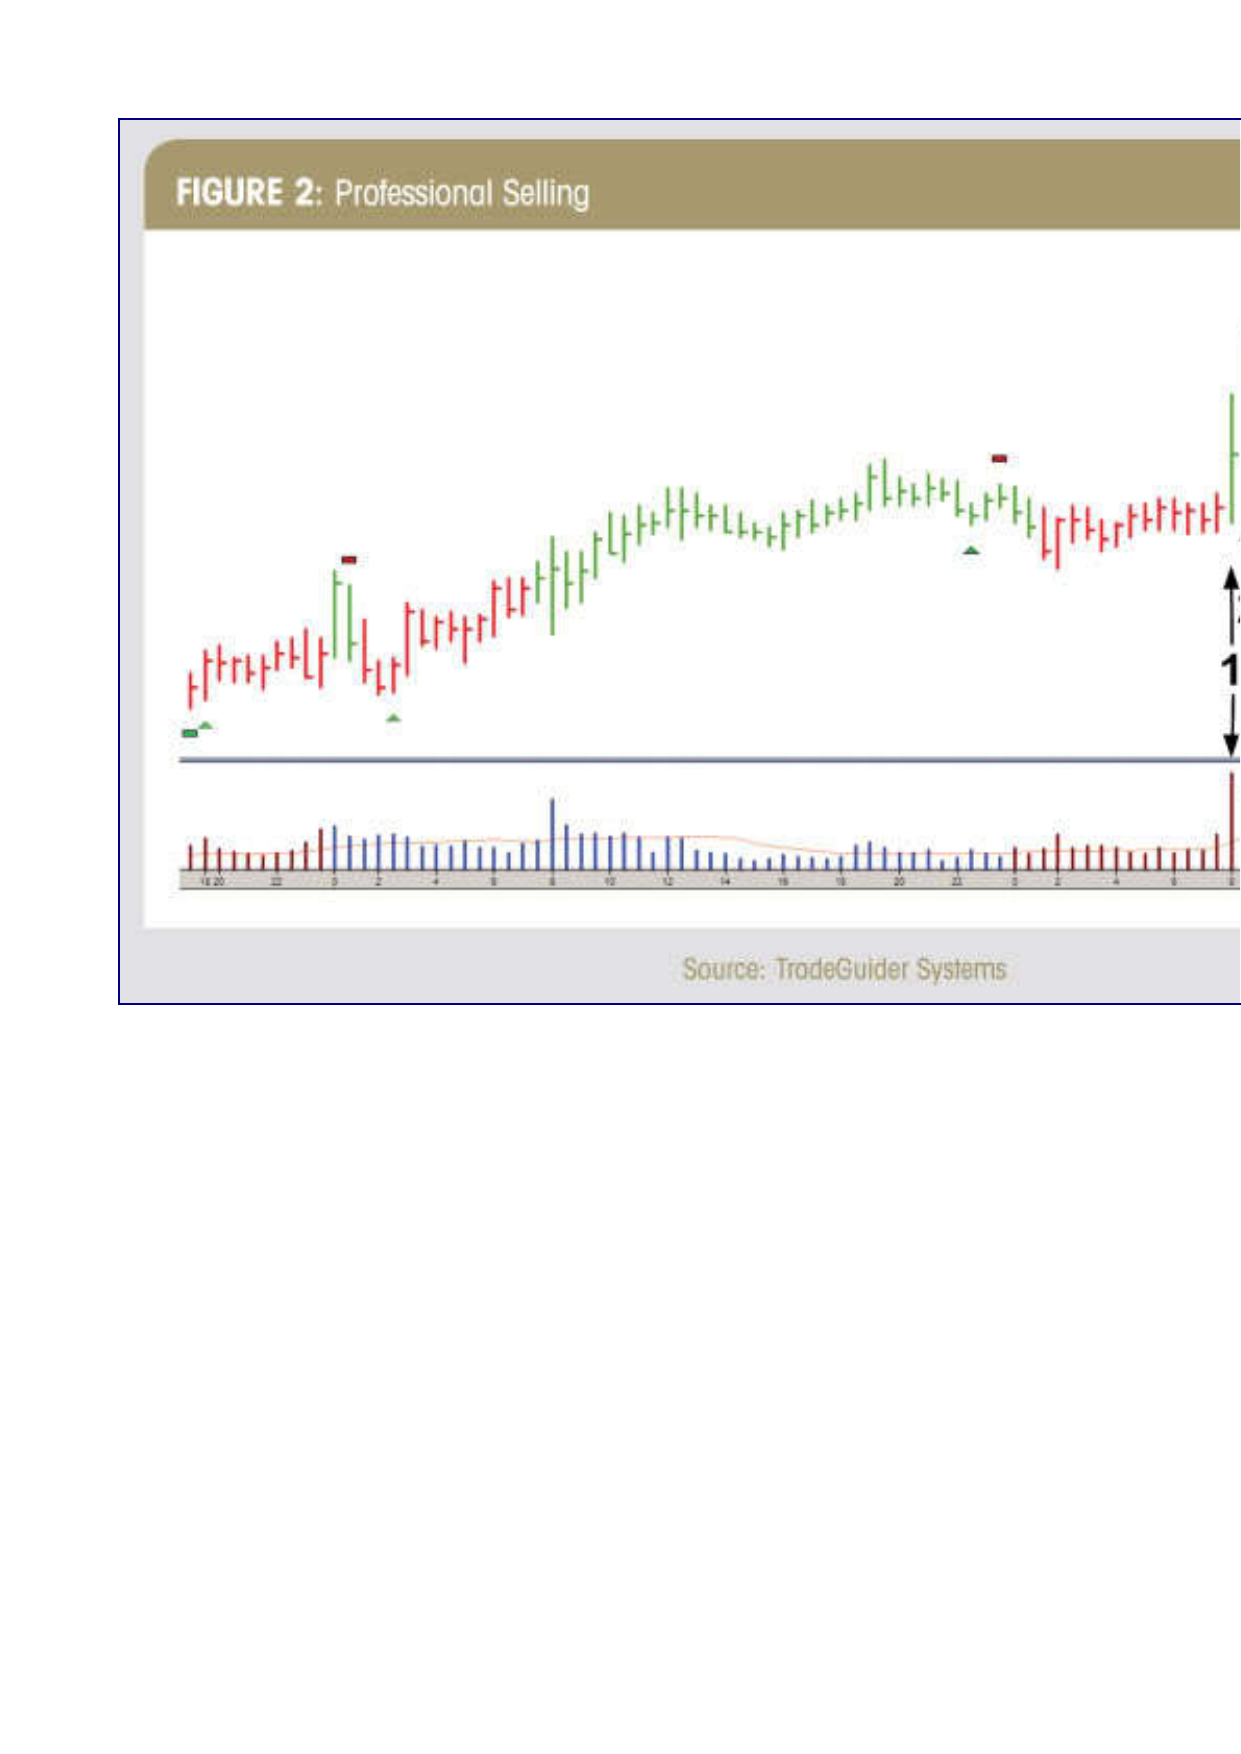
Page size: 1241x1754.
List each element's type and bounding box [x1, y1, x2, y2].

picture [120, 120, 1241, 1003]
